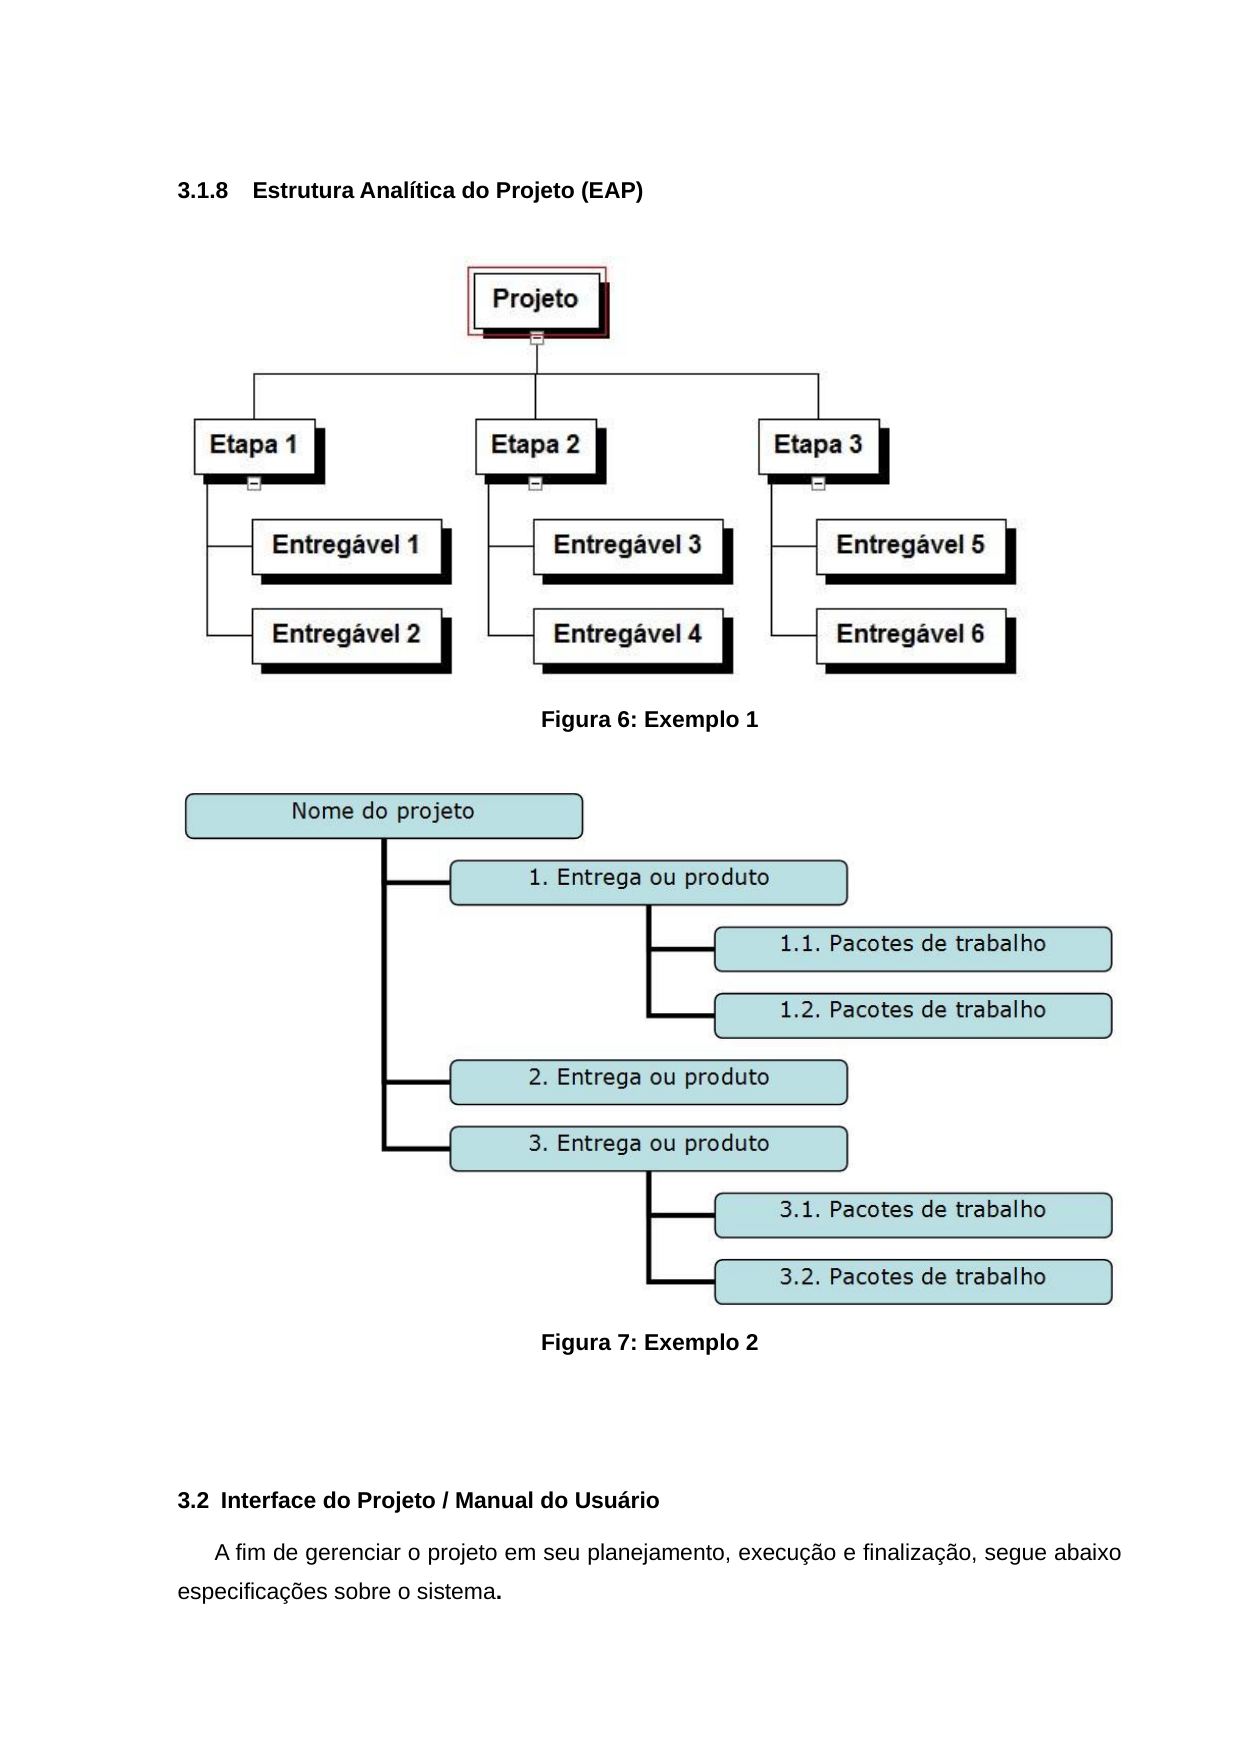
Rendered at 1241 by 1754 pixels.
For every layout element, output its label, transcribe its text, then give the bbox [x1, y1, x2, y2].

text Figura 7: Exemplo 2 [177, 1329, 1122, 1355]
picture [177, 785, 1123, 1315]
list Interface do Projeto / Manual do Usuário [177, 1487, 1122, 1513]
picture [177, 256, 1043, 693]
text Figura 6: Exemplo 1 [177, 706, 1122, 732]
list Estrutura Analítica do Projeto (EAP) [177, 177, 1122, 203]
text A fim de gerenciar o projeto em seu planejamento, execução e finalização, segue abaixo especificações sobre o sistema. [177, 1539, 1122, 1605]
